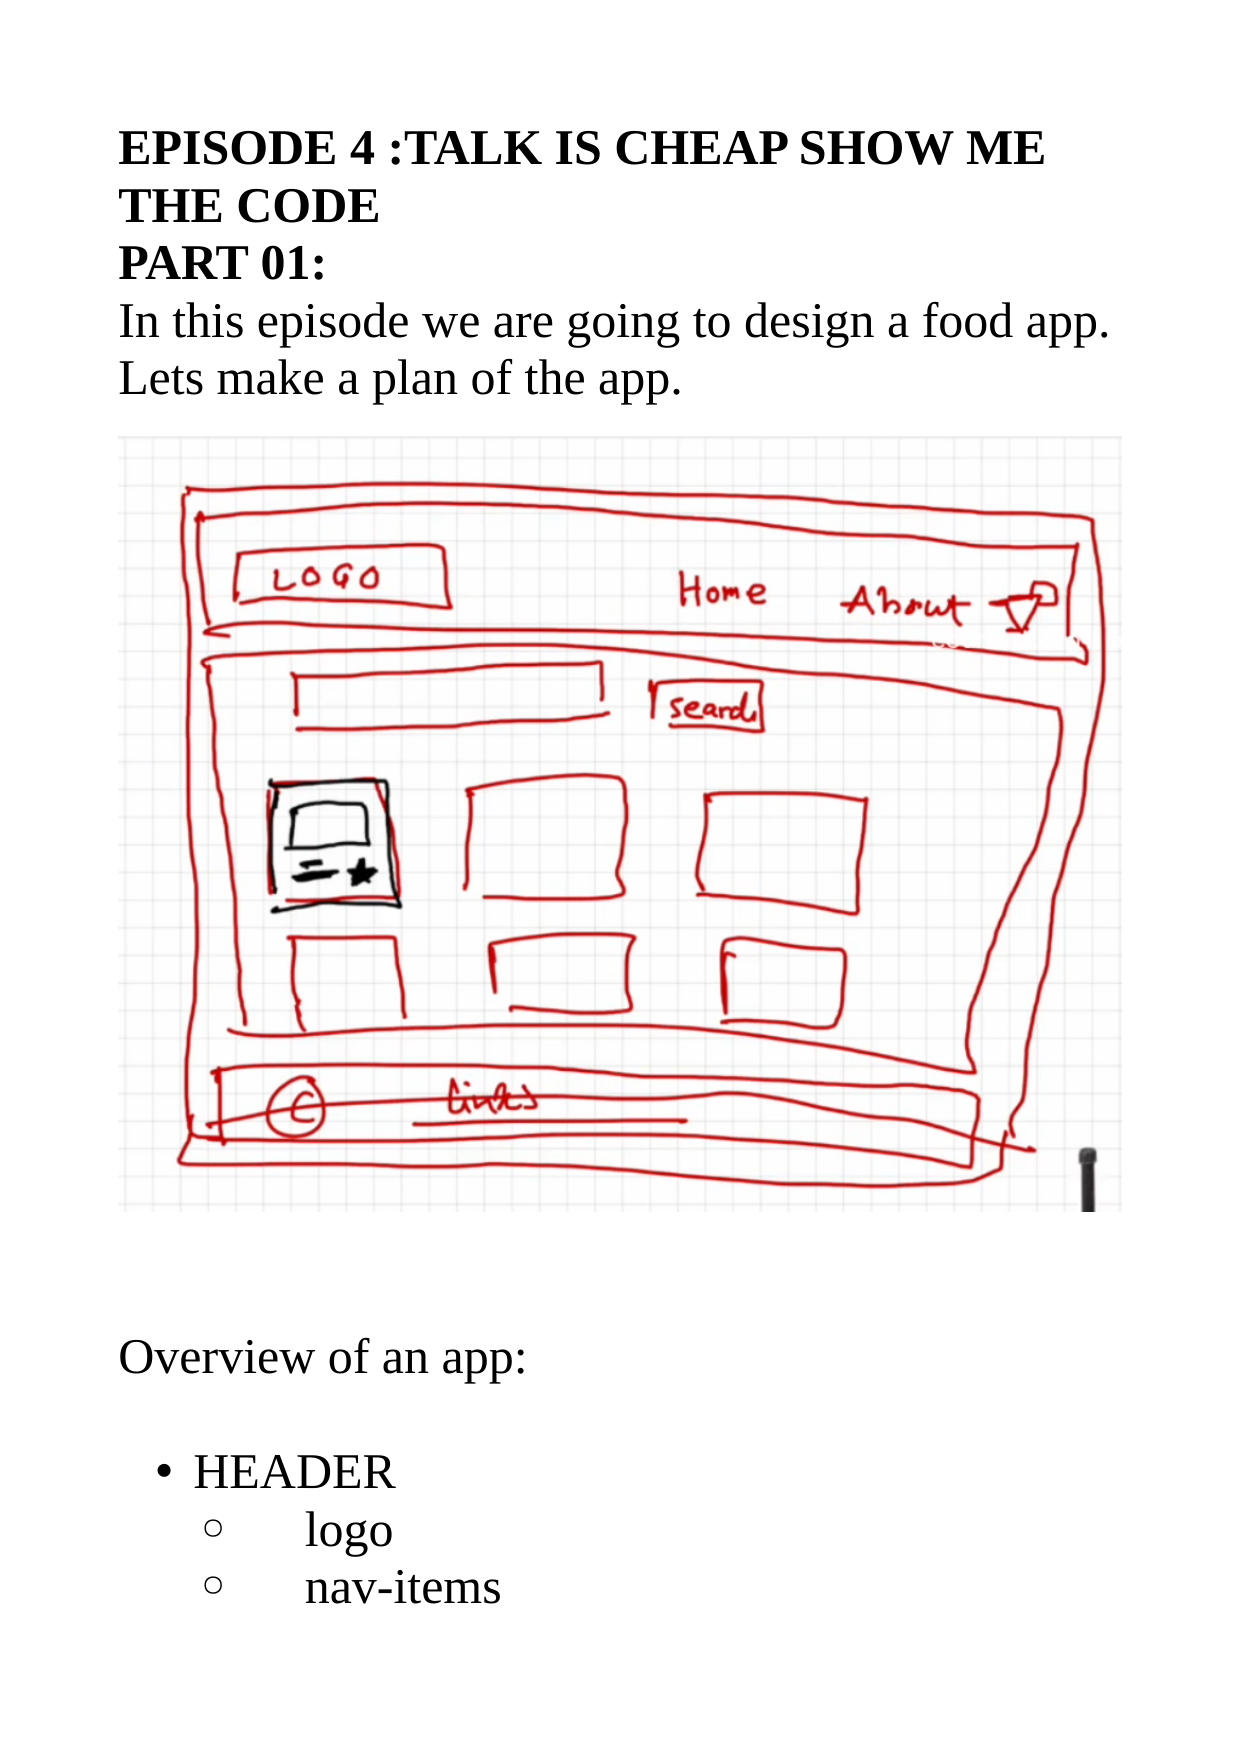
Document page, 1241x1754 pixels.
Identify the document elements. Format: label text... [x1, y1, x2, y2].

text PART 01: [118, 233, 1122, 291]
list logo [193, 1499, 1122, 1557]
text EPISODE 4 :TALK IS CHEAP SHOW ME THE CODE [118, 118, 1122, 233]
text [118, 406, 1122, 436]
picture [118, 436, 1123, 1212]
text Overview of an app: [118, 1212, 1122, 1384]
text Lets make a plan of the app. [118, 348, 1122, 406]
list HEADER [156, 1442, 1122, 1499]
list nav-items [193, 1557, 1122, 1614]
text In this episode we are going to design a food app. [118, 291, 1122, 348]
